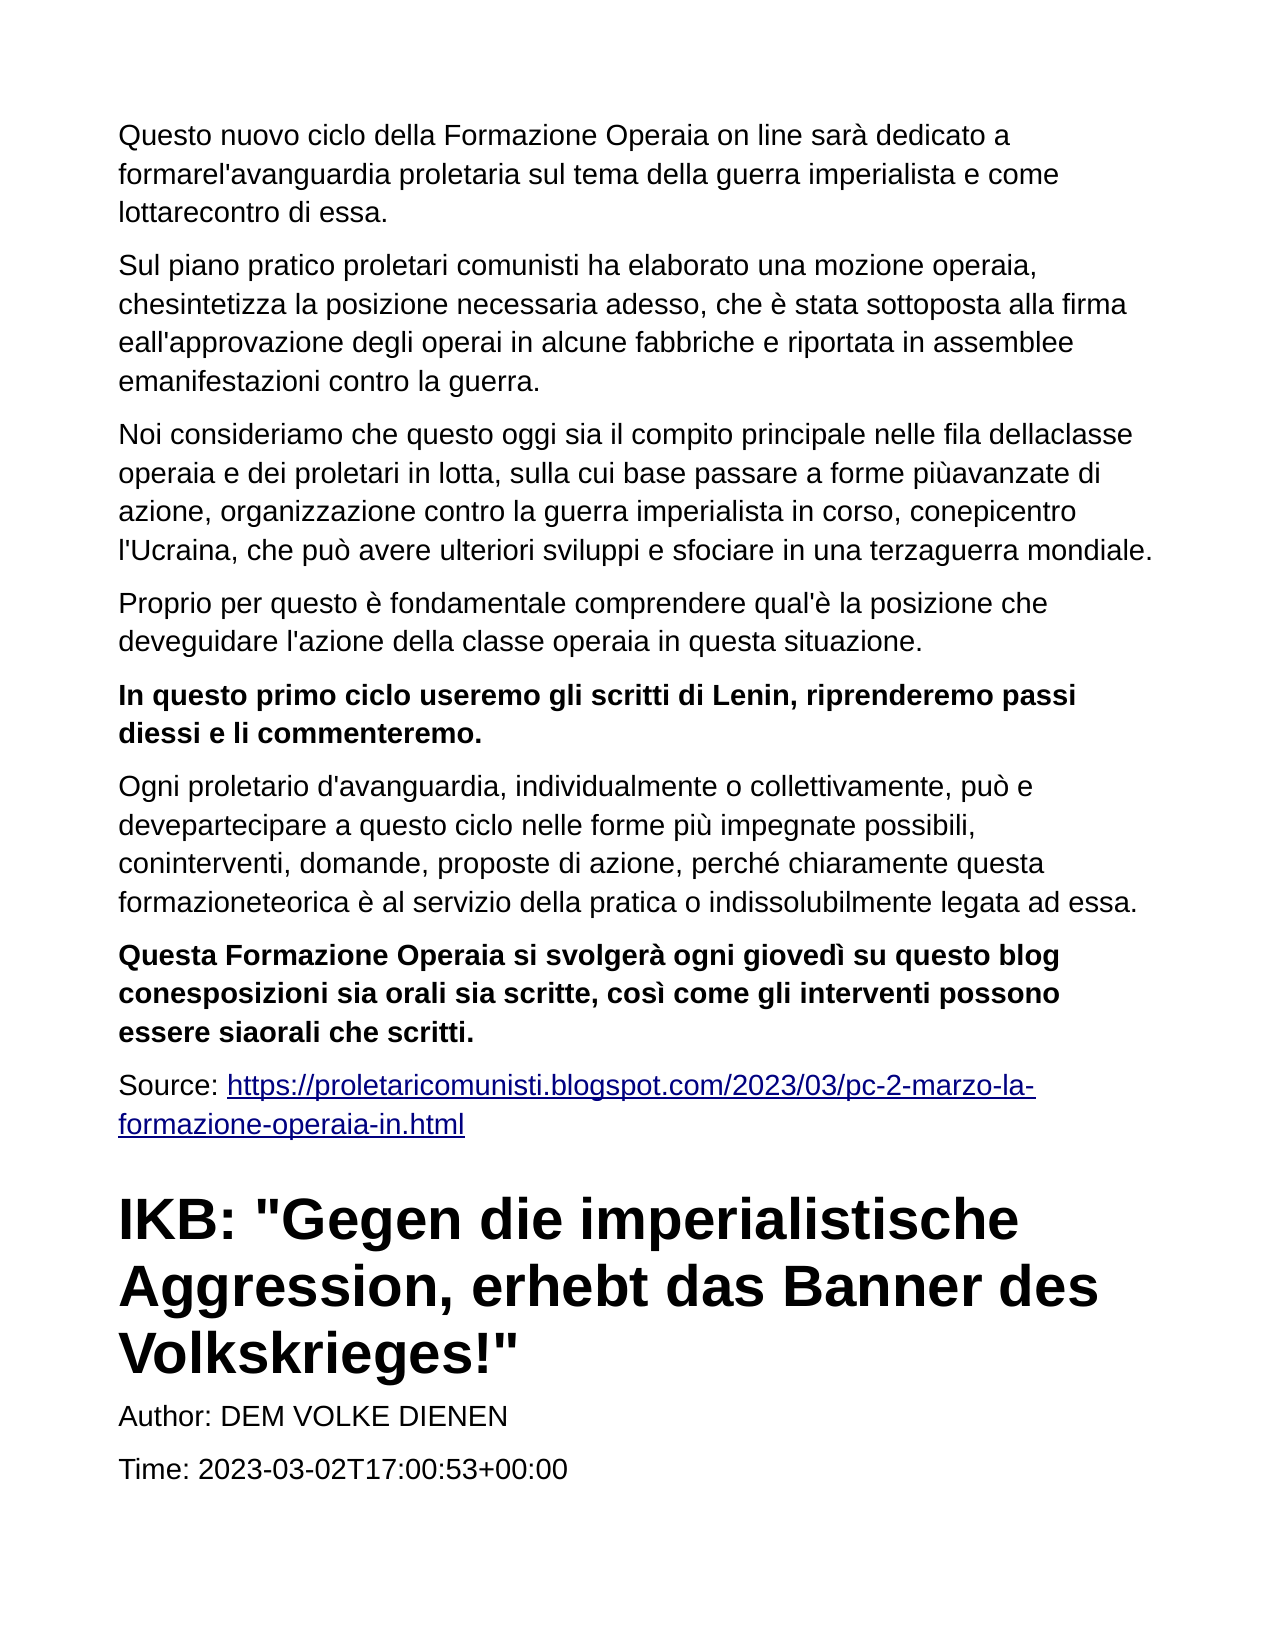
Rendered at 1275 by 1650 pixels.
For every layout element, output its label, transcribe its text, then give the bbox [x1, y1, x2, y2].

text Questa Formazione Operaia si svolgerà ogni giovedì su questo blog conesposizioni sia orali sia scritte, così come gli interventi possono essere siaorali che scritti. [118, 938, 1157, 1048]
text Proprio per questo è fondamentale comprendere qual'è la posizione che deveguidare l'azione della classe operaia in questa situazione. [118, 586, 1157, 658]
text Sul piano pratico proletari comunisti ha elaborato una mozione operaia, chesintetizza la posizione necessaria adesso, che è stata sottoposta alla firma eall'approvazione degli operai in alcune fabbriche e riportata in assemblee emanifestazioni contro la guerra. [118, 248, 1157, 397]
text Ogni proletario d'avanguardia, individualmente o collettivamente, può e devepartecipare a questo ciclo nelle forme più impegnate possibili, coninterventi, domande, proposte di azione, perché chiaramente questa formazioneteorica è al servizio della pratica o indissolubilmente legata ad essa. [118, 769, 1157, 918]
text Noi consideriamo che questo oggi sia il compito principale nelle fila dellaclasse operaia e dei proletari in lotta, sulla cui base passare a forme piùavanzate di azione, organizzazione contro la guerra imperialista in corso, conepicentro l'Ucraina, che può avere ulteriori sviluppi e sfociare in una terzaguerra mondiale. [118, 417, 1157, 566]
text Questo nuovo ciclo della Formazione Operaia on line sarà dedicato a formarel'avanguardia proletaria sul tema della guerra imperialista e come lottarecontro di essa. [118, 118, 1157, 229]
subtitle IKB: "Gegen die imperialistische Aggression, erhebt das Banner des Volkskrieges!" [118, 1185, 1157, 1386]
text Source: https://proletaricomunisti.blogspot.com/2023/03/pc-2-marzo-la-formazione-operaia-in.html [118, 1068, 1157, 1140]
text Author: DEM VOLKE DIENEN [118, 1398, 1157, 1432]
text Time: 2023-03-02T17:00:53+00:00 [118, 1452, 1157, 1485]
text In questo primo ciclo useremo gli scritti di Lenin, riprenderemo passi diessi e li commenteremo. [118, 677, 1157, 749]
